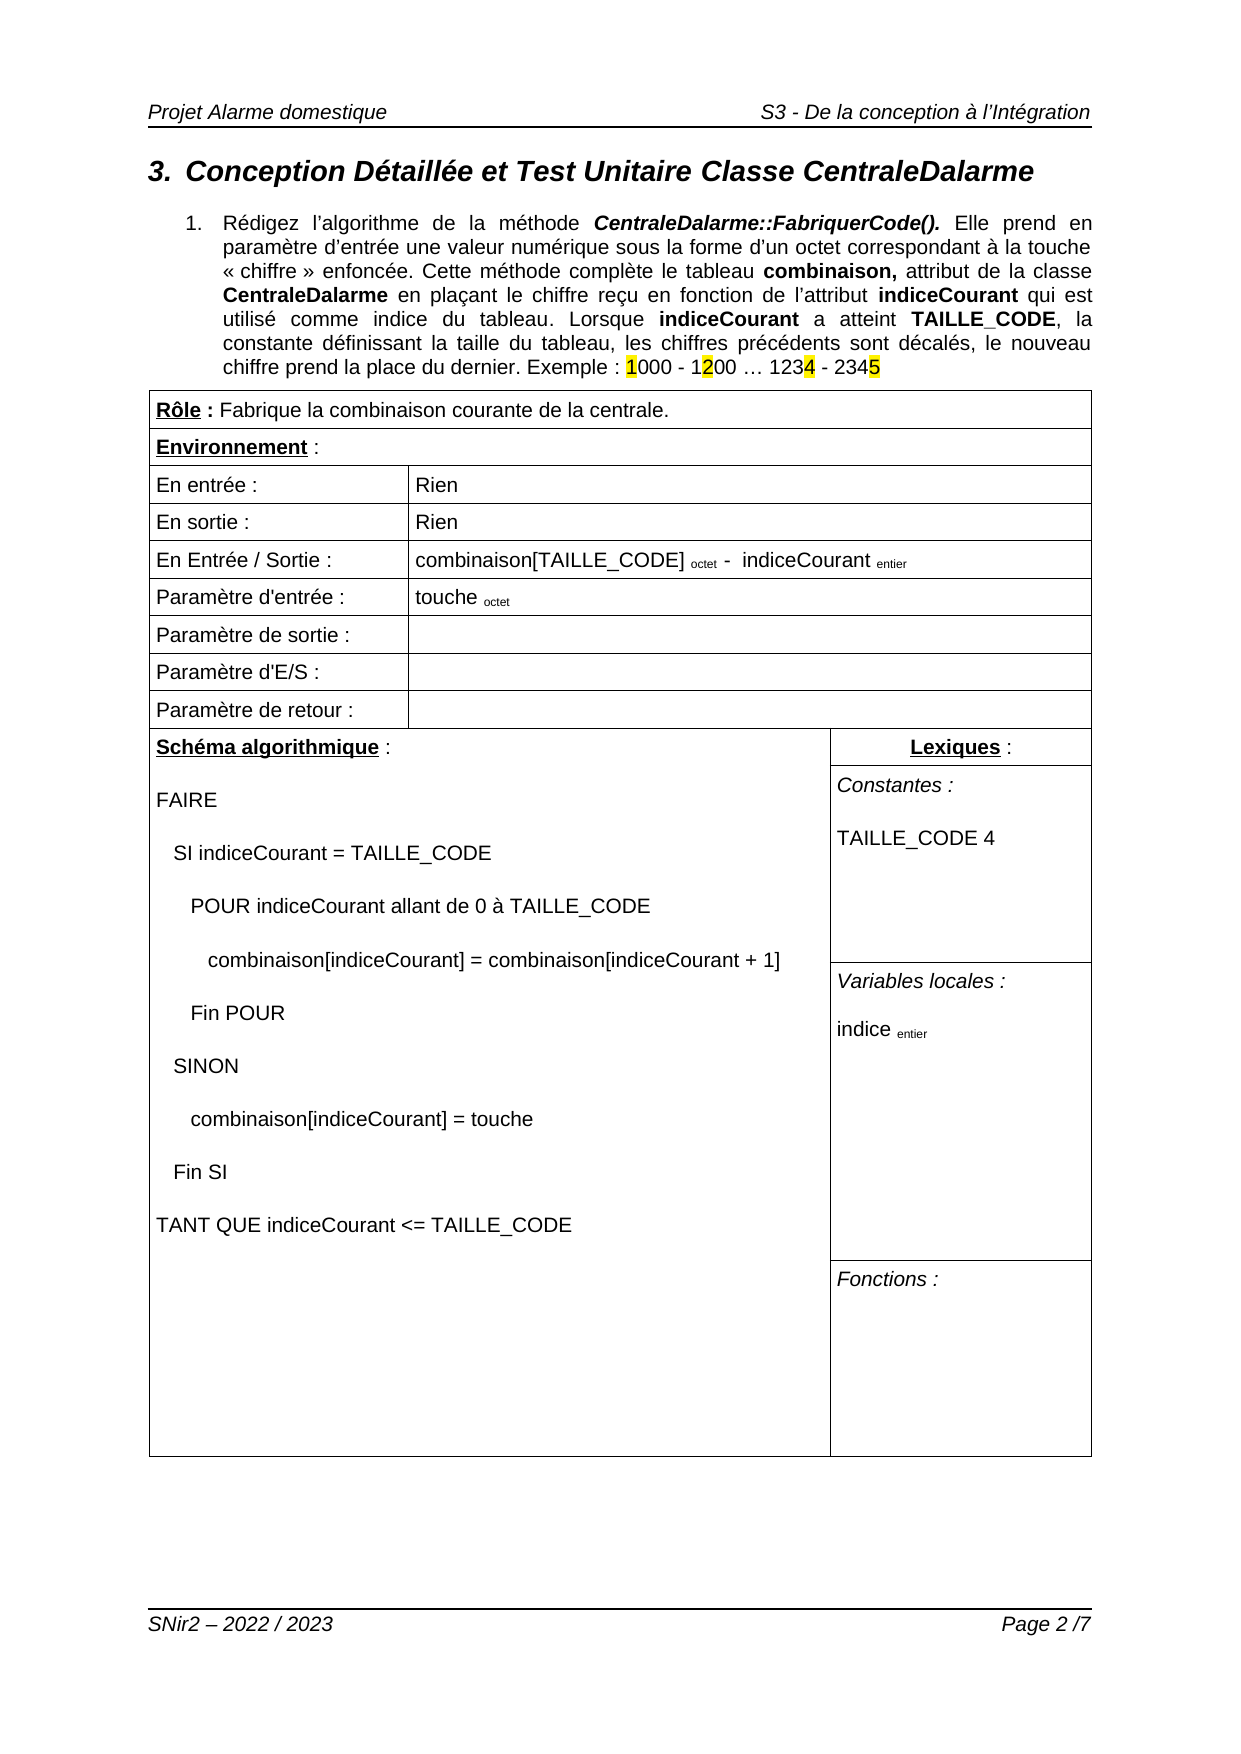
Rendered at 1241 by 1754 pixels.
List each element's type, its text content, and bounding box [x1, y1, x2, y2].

table_cell Schéma algorithmique : FAIRE SI indiceCourant = TAILLE_CODE POUR indiceCourant allant de 0 à TAILLE_CODE combinaison[indiceCourant] = combinaison[indiceCourant + 1] Fin POUR SINON combinaison[indiceCourant] = touche Fin SI TANT QUE indiceCourant <= TAILLE_CODE [150, 729, 830, 1456]
table_cell Paramètre d'entrée : [150, 579, 408, 615]
table_cell Paramètre de sortie : [150, 616, 408, 653]
table_cell [409, 616, 1091, 653]
table_cell En Entrée / Sortie : [150, 541, 408, 578]
table_cell Environnement : [150, 429, 1091, 465]
table_cell Constantes : TAILLE_CODE 4 [831, 766, 1091, 962]
table_cell Rien [409, 504, 1091, 540]
table_cell En entrée : [150, 466, 408, 503]
subtitle Conception Détaillée et Test Unitaire Classe CentraleDalarme [148, 154, 1092, 187]
table_cell Rien [409, 466, 1091, 503]
table_cell Paramètre d'E/S : [150, 654, 408, 690]
table_cell [409, 654, 1091, 690]
table_cell Lexiques : [831, 729, 1091, 765]
table_header Rôle : Fabrique la combinaison courante de la centrale. [150, 391, 1091, 428]
table_cell combinaison[TAILLE_CODE] octet - indiceCourant entier [409, 541, 1091, 578]
table_cell Fonctions : [831, 1261, 1091, 1456]
table_cell Paramètre de retour : [150, 691, 408, 728]
table_cell Variables locales : indice entier [831, 963, 1091, 1260]
list Rédigez l’algorithme de la méthode CentraleDalarme::FabriquerCode(). Elle prend en paramètre d’entrée une valeur numérique sous la forme d’un octet correspondant à la touche « chiffre » enfoncée. Cette méthode complète le tableau combinaison, attribut de la classe CentraleDalarme en plaçant le chiffre reçu en fonction de l’attribut indiceCourant qui est utilisé comme indice du tableau. Lorsque indiceCourant a atteint TAILLE_CODE, la constante définissant la taille du tableau, les chiffres précédents sont décalés, le nouveau chiffre prend la place du dernier. Exemple : 1000 - 1200 … 1234 - 2345 [185, 211, 1092, 378]
table_cell touche octet [409, 579, 1091, 615]
table_cell En sortie : [150, 504, 408, 540]
table_cell [409, 691, 1091, 728]
